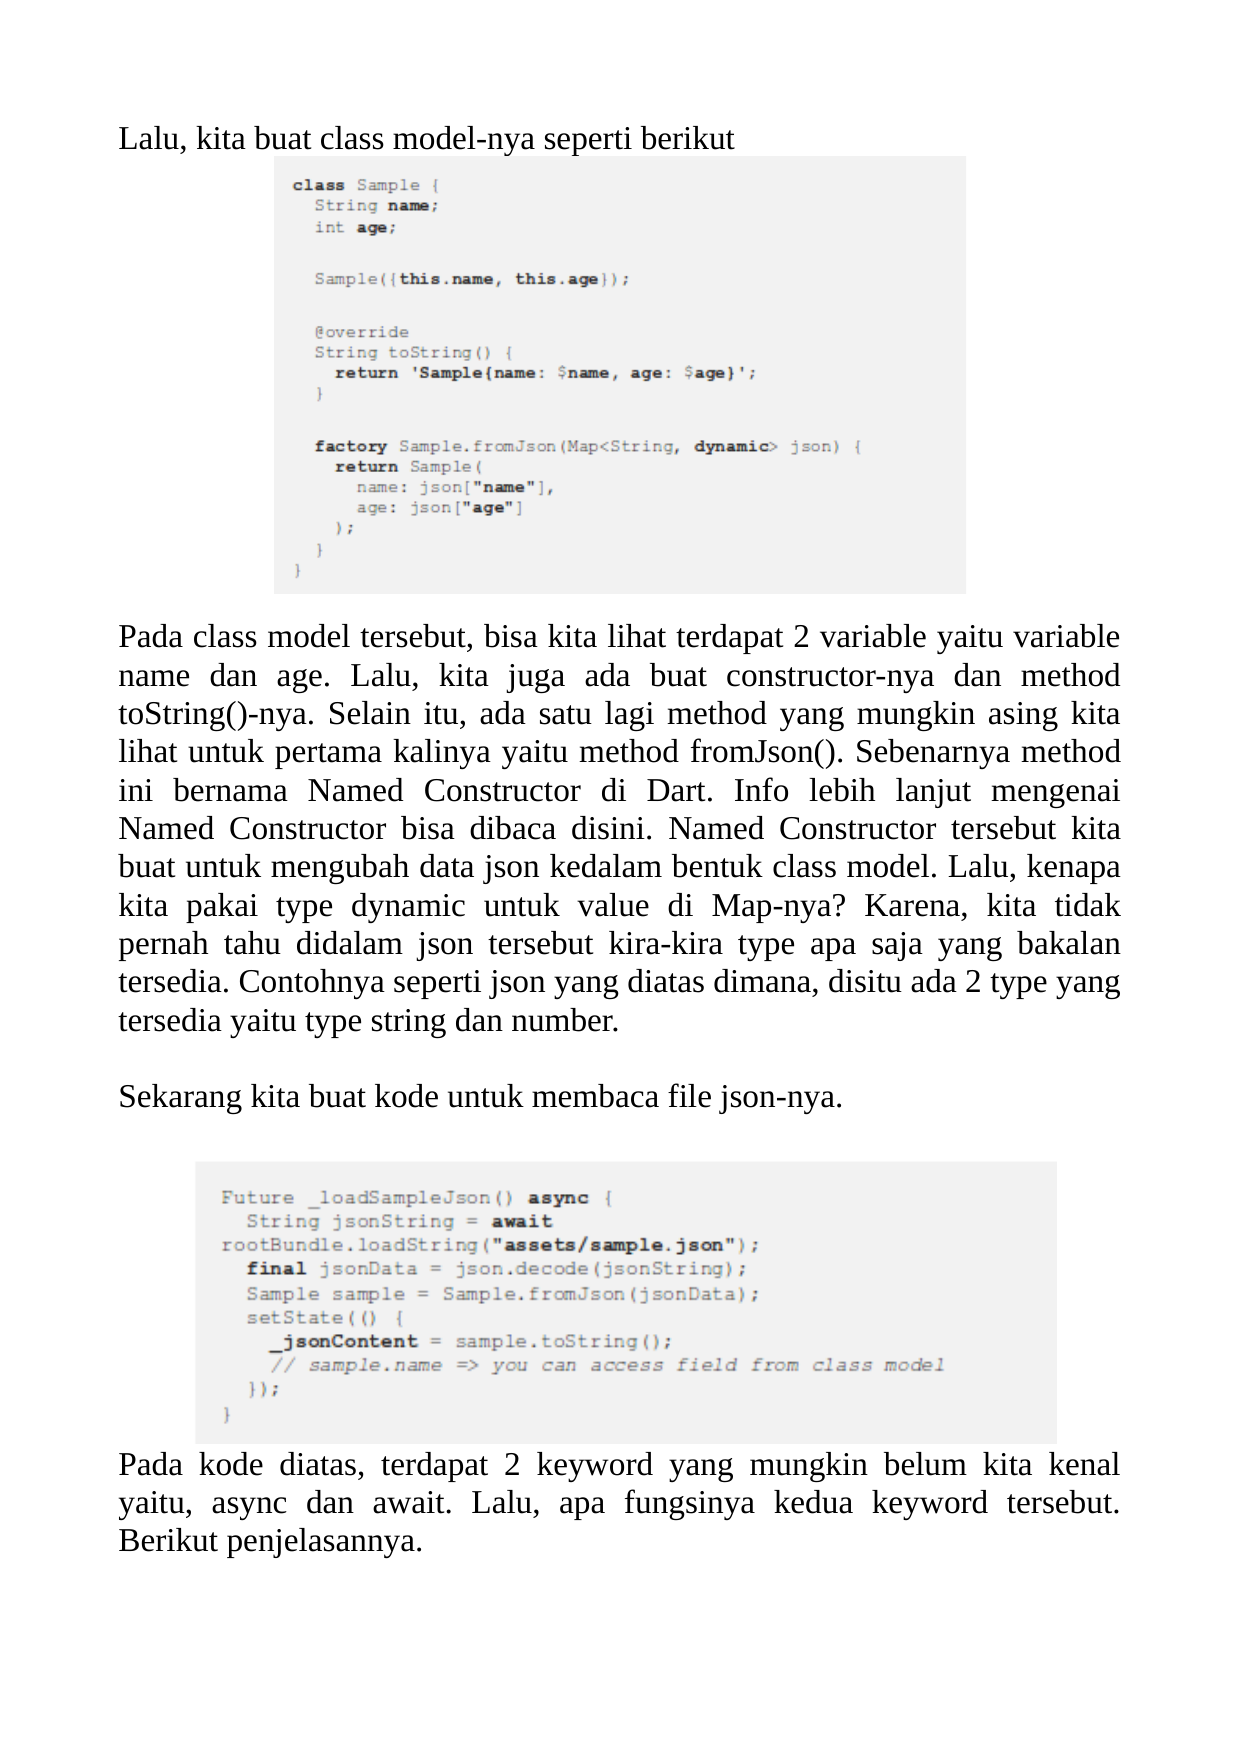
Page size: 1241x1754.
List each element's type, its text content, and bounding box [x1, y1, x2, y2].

text Lalu, kita buat class model-nya seperti berikut [118, 118, 1122, 156]
text Pada kode diatas, terdapat 2 keyword yang mungkin belum kita kenal yaitu, async dan await. Lalu, apa fungsinya kedua keyword tersebut. Berikut penjelasannya. [118, 1153, 1122, 1559]
picture [274, 156, 967, 594]
text Sekarang kita buat kode untuk membaca file json-nya. [118, 1076, 1122, 1115]
picture [183, 1153, 1057, 1444]
text Pada class model tersebut, bisa kita lihat terdapat 2 variable yaitu variable name dan age. Lalu, kita juga ada buat constructor-nya dan method toString()-nya. Selain itu, ada satu lagi method yang mungkin asing kita lihat untuk pertama kalinya yaitu method fromJson(). Sebenarnya method ini bernama Named Constructor di Dart. Info lebih lanjut mengenai Named Constructor bisa dibaca disini. Named Constructor tersebut kita buat untuk mengubah data json kedalam bentuk class model. Lalu, kenapa kita pakai type dynamic untuk value di Map-nya? Karena, kita tidak pernah tahu didalam json tersebut kira-kira type apa saja yang bakalan tersedia. Contohnya seperti json yang diatas dimana, disitu ada 2 type yang tersedia yaitu type string dan number. [118, 616, 1122, 1038]
